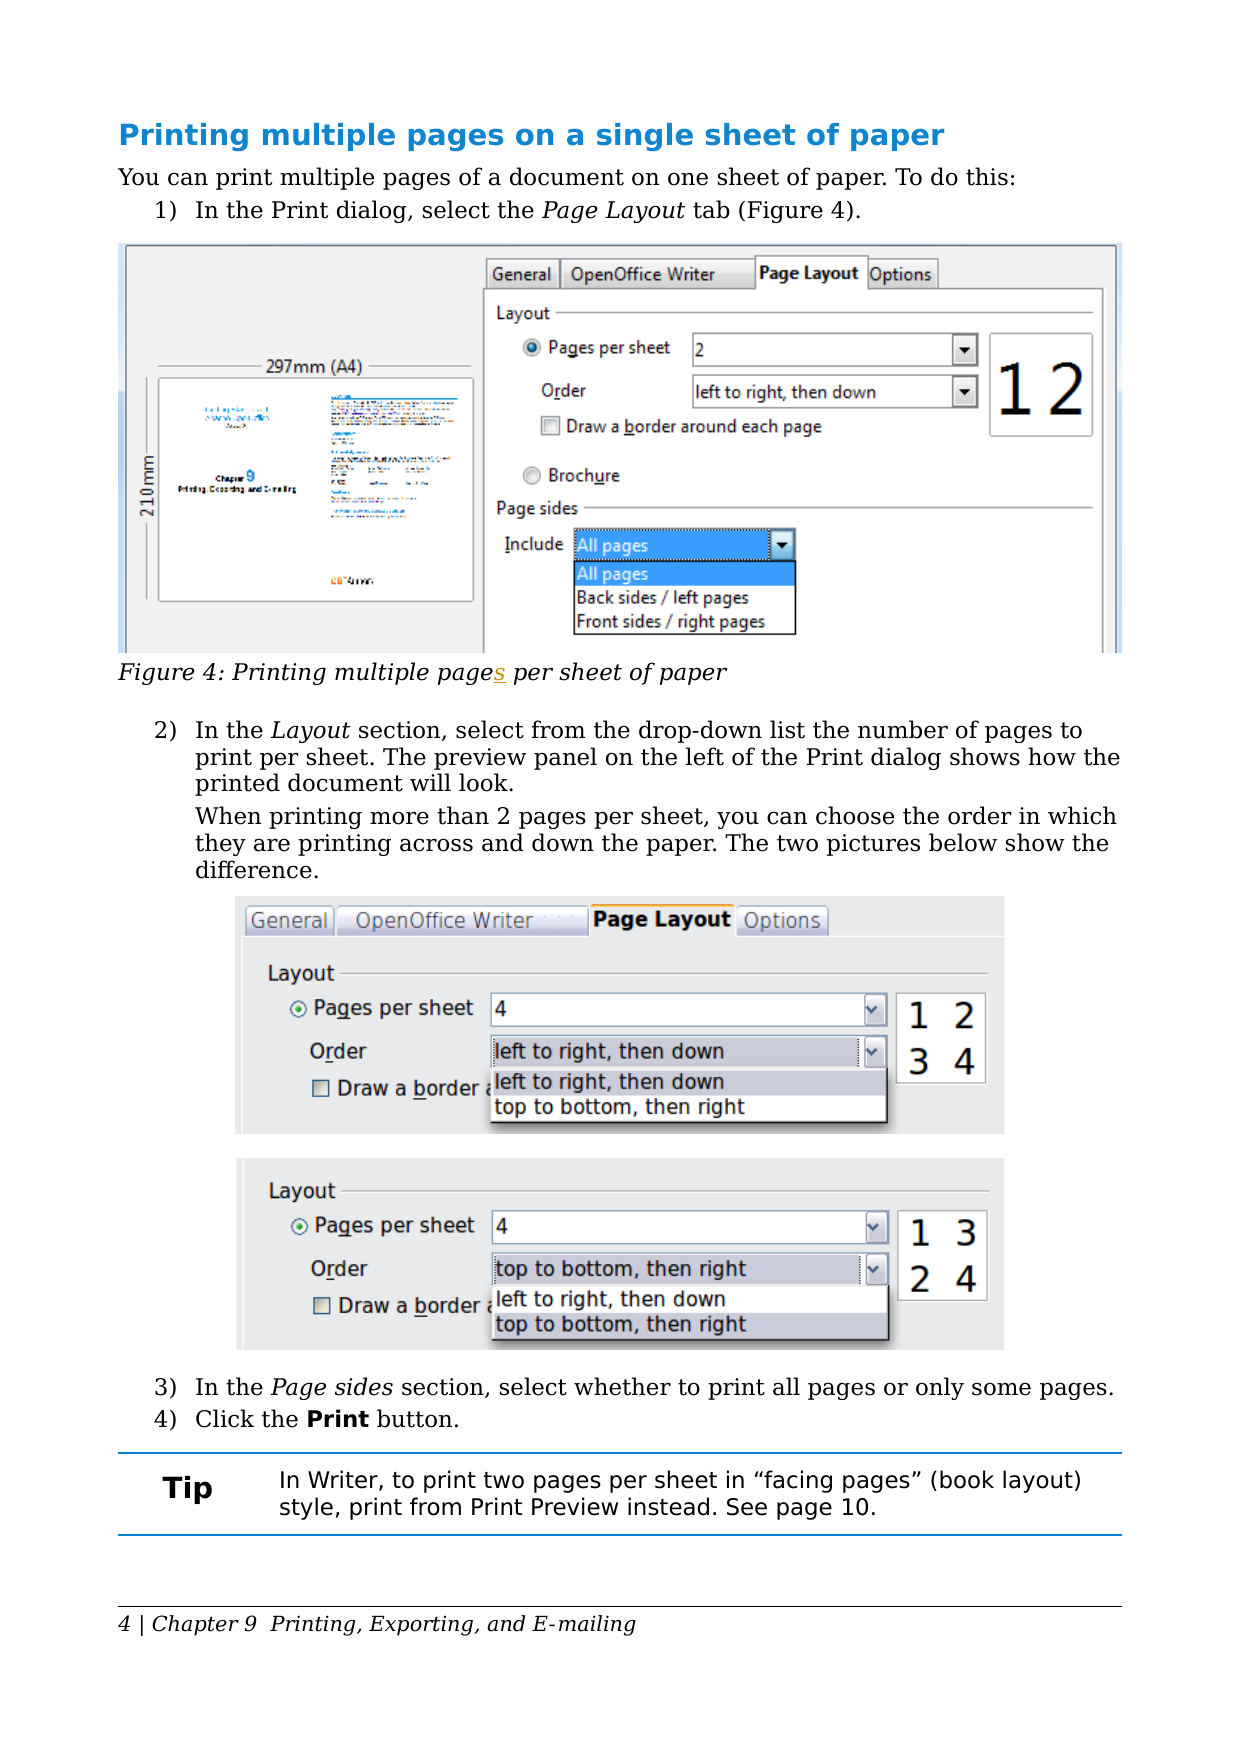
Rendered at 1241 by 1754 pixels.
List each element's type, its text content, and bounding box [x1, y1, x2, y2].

picture [236, 1158, 1004, 1350]
text Figure 4: Printing multiple pages per sheet of paper [118, 659, 1122, 685]
subtitle Printing multiple pages on a single sheet of paper [118, 118, 1122, 152]
list You can print multiple pages of a document on one sheet of paper. To do this: [118, 164, 1122, 191]
list In the Page sides section, select whether to print all pages or only some pages. [177, 1374, 1122, 1400]
list When printing more than 2 pages per sheet, you can choose the order in which they are printing across and down the paper. The two pictures below show the difference. [195, 803, 1122, 883]
list Click the Print button. [177, 1407, 1122, 1433]
picture [118, 243, 1123, 653]
list In the Layout section, select from the drop-down list the number of pages to print per sheet. The preview panel on the left of the Print dialog shows how the printed document will look. [177, 717, 1122, 797]
picture [235, 896, 1005, 1134]
list In the Print dialog, select the Page Layout tab (Figure 4). [177, 198, 1122, 224]
table_header In Writer, to print two pages per sheet in “facing pages” (book layout) style, print from Print Preview instead. See page 10. [258, 1454, 1122, 1534]
table_header Tip [118, 1454, 257, 1534]
